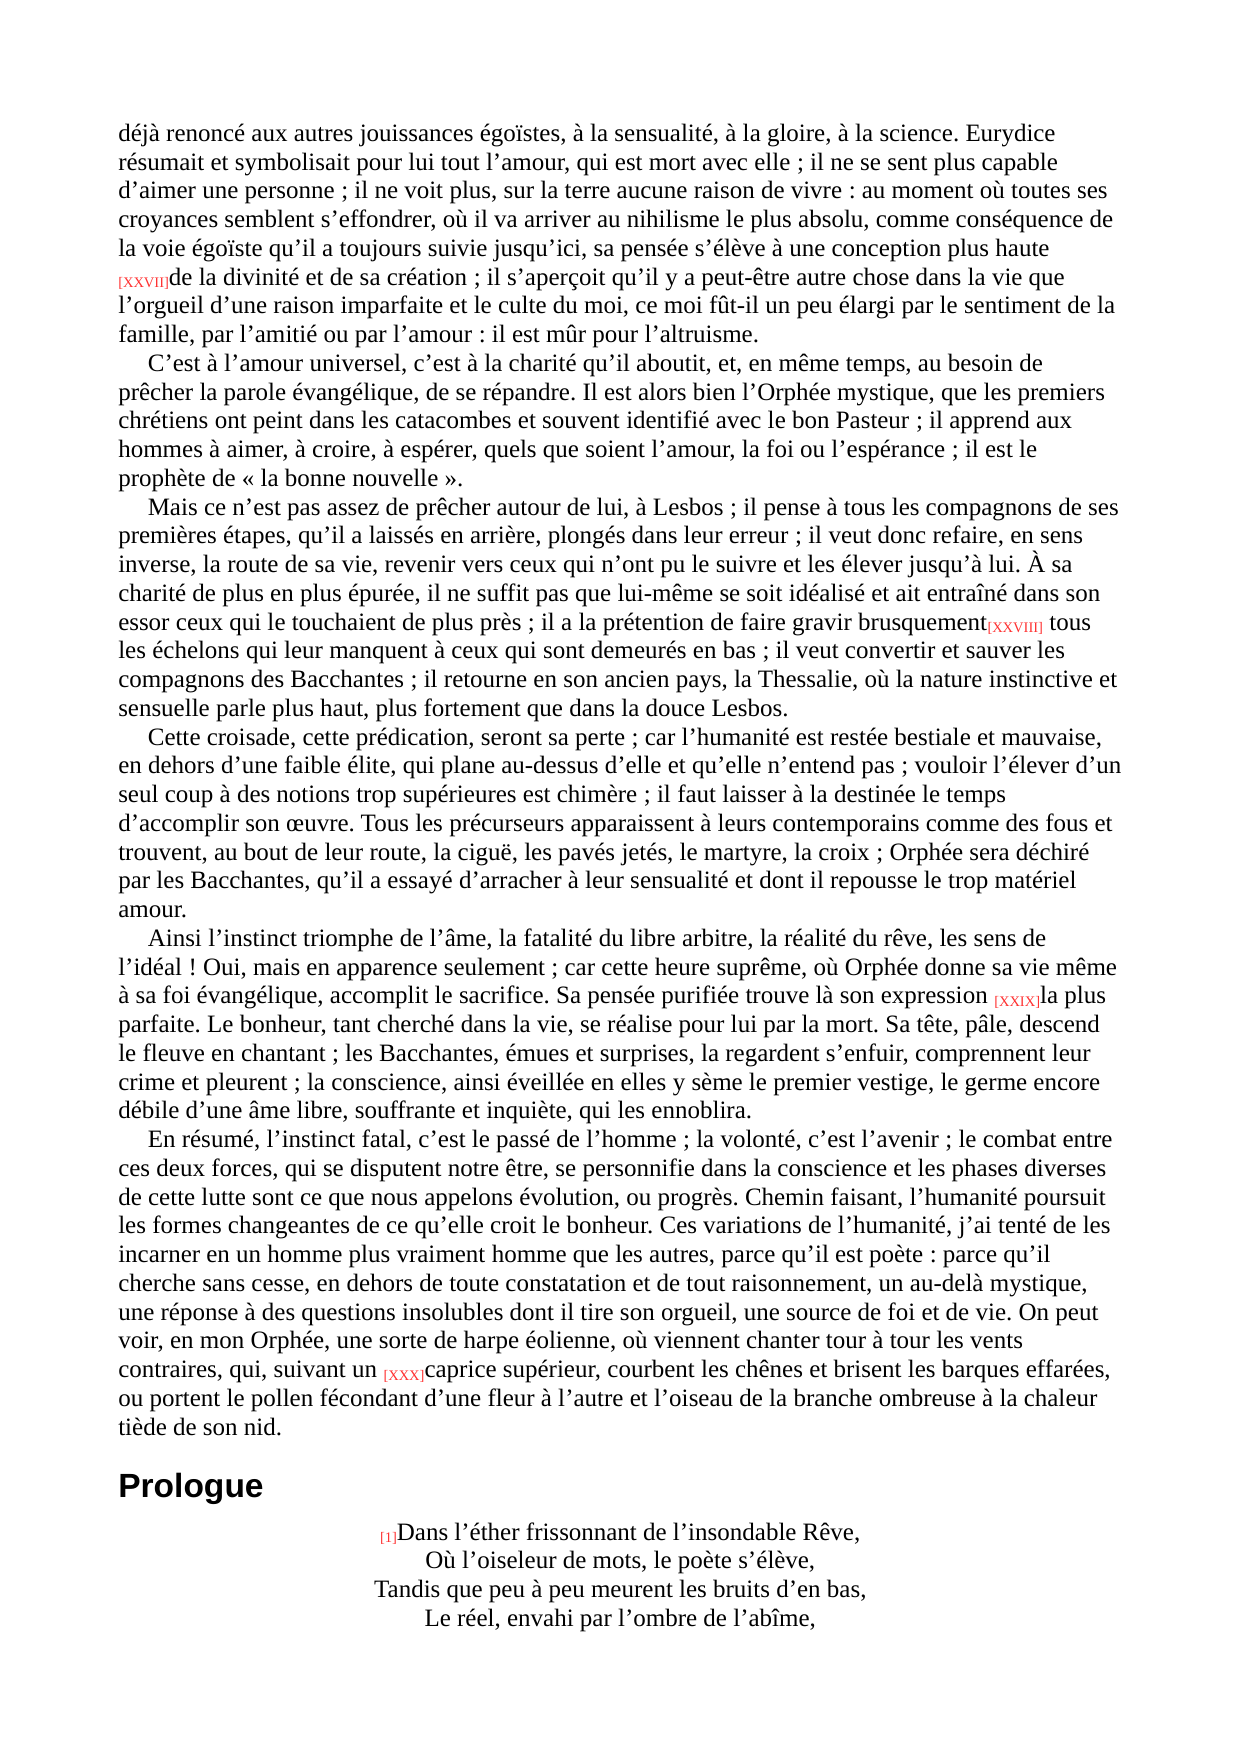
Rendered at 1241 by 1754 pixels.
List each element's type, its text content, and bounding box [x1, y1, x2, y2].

text déjà renoncé aux autres jouissances égoïstes, à la sensualité, à la gloire, à la science. Eurydice résumait et symbolisait pour lui tout l’amour, qui est mort avec elle ; il ne se sent plus capable d’aimer une personne ; il ne voit plus, sur la terre aucune raison de vivre : au moment où toutes ses croyances semblent s’effondrer, où il va arriver au nihilisme le plus absolu, comme conséquence de la voie égoïste qu’il a toujours suivie jusqu’ici, sa pensée s’élève à une conception plus haute [XXVII]de la divinité et de sa création ; il s’aperçoit qu’il y a peut-être autre chose dans la vie que l’orgueil d’une raison imparfaite et le culte du moi, ce moi fût-il un peu élargi par le sentiment de la famille, par l’amitié ou par l’amour : il est mûr pour l’altruisme. [118, 118, 1122, 348]
text Mais ce n’est pas assez de prêcher autour de lui, à Lesbos ; il pense à tous les compagnons de ses premières étapes, qu’il a laissés en arrière, plongés dans leur erreur ; il veut donc refaire, en sens inverse, la route de sa vie, revenir vers ceux qui n’ont pu le suivre et les élever jusqu’à lui. À sa charité de plus en plus épurée, il ne suffit pas que lui-même se soit idéalisé et ait entraîné dans son essor ceux qui le touchaient de plus près ; il a la prétention de faire gravir brusquement[XXVIII] tous les échelons qui leur manquent à ceux qui sont demeurés en bas ; il veut convertir et sauver les compagnons des Bacchantes ; il retourne en son ancien pays, la Thessalie, où la nature instinctive et sensuelle parle plus haut, plus fortement que dans la douce Lesbos. [118, 492, 1122, 722]
text [1]Dans l’éther frissonnant de l’insondable Rêve, [118, 1517, 1122, 1546]
text En résumé, l’instinct fatal, c’est le passé de l’homme ; la volonté, c’est l’avenir ; le combat entre ces deux forces, qui se disputent notre être, se personnifie dans la conscience et les phases diverses de cette lutte sont ce que nous appelons évolution, ou progrès. Chemin faisant, l’humanité poursuit les formes changeantes de ce qu’elle croit le bonheur. Ces variations de l’humanité, j’ai tenté de les incarner en un homme plus vraiment homme que les autres, parce qu’il est poète : parce qu’il cherche sans cesse, en dehors de toute constatation et de tout raisonnement, un au-delà mystique, une réponse à des questions insolubles dont il tire son orgueil, une source de foi et de vie. On peut voir, en mon Orphée, une sorte de harpe éolienne, où viennent chanter tour à tour les vents contraires, qui, suivant un [XXX]caprice supérieur, courbent les chênes et brisent les barques effarées, ou portent le pollen fécondant d’une fleur à l’autre et l’oiseau de la branche ombreuse à la chaleur tiède de son nid. [118, 1124, 1122, 1441]
text C’est à l’amour universel, c’est à la charité qu’il aboutit, et, en même temps, au besoin de prêcher la parole évangélique, de se répandre. Il est alors bien l’Orphée mystique, que les premiers chrétiens ont peint dans les catacombes et souvent identifié avec le bon Pasteur ; il apprend aux hommes à aimer, à croire, à espérer, quels que soient l’amour, la foi ou l’espérance ; il est le prophète de « la bonne nouvelle ». [118, 348, 1122, 492]
text Où l’oiseleur de mots, le poète s’élève, [118, 1546, 1122, 1574]
text Le réel, envahi par l’ombre de l’abîme, [118, 1603, 1122, 1632]
text Ainsi l’instinct triomphe de l’âme, la fatalité du libre arbitre, la réalité du rêve, les sens de l’idéal ! Oui, mais en apparence seulement ; car cette heure suprême, où Orphée donne sa vie même à sa foi évangélique, accomplit le sacrifice. Sa pensée purifiée trouve là son expression [XXIX]la plus parfaite. Le bonheur, tant cherché dans la vie, se réalise pour lui par la mort. Sa tête, pâle, descend le fleuve en chantant ; les Bacchantes, émues et surprises, la regardent s’enfuir, comprennent leur crime et pleurent ; la conscience, ainsi éveillée en elles y sème le premier vestige, le germe encore débile d’une âme libre, souffrante et inquiète, qui les ennoblira. [118, 923, 1122, 1124]
subtitle Prologue [118, 1466, 1122, 1504]
text Cette croisade, cette prédication, seront sa perte ; car l’humanité est restée bestiale et mauvaise, en dehors d’une faible élite, qui plane au-dessus d’elle et qu’elle n’entend pas ; vouloir l’élever d’un seul coup à des notions trop supérieures est chimère ; il faut laisser à la destinée le temps d’accomplir son œuvre. Tous les précurseurs apparaissent à leurs contemporains comme des fous et trouvent, au bout de leur route, la ciguë, les pavés jetés, le martyre, la croix ; Orphée sera déchiré par les Bacchantes, qu’il a essayé d’arracher à leur sensualité et dont il repousse le trop matériel amour. [118, 722, 1122, 923]
text Tandis que peu à peu meurent les bruits d’en bas, [118, 1574, 1122, 1603]
